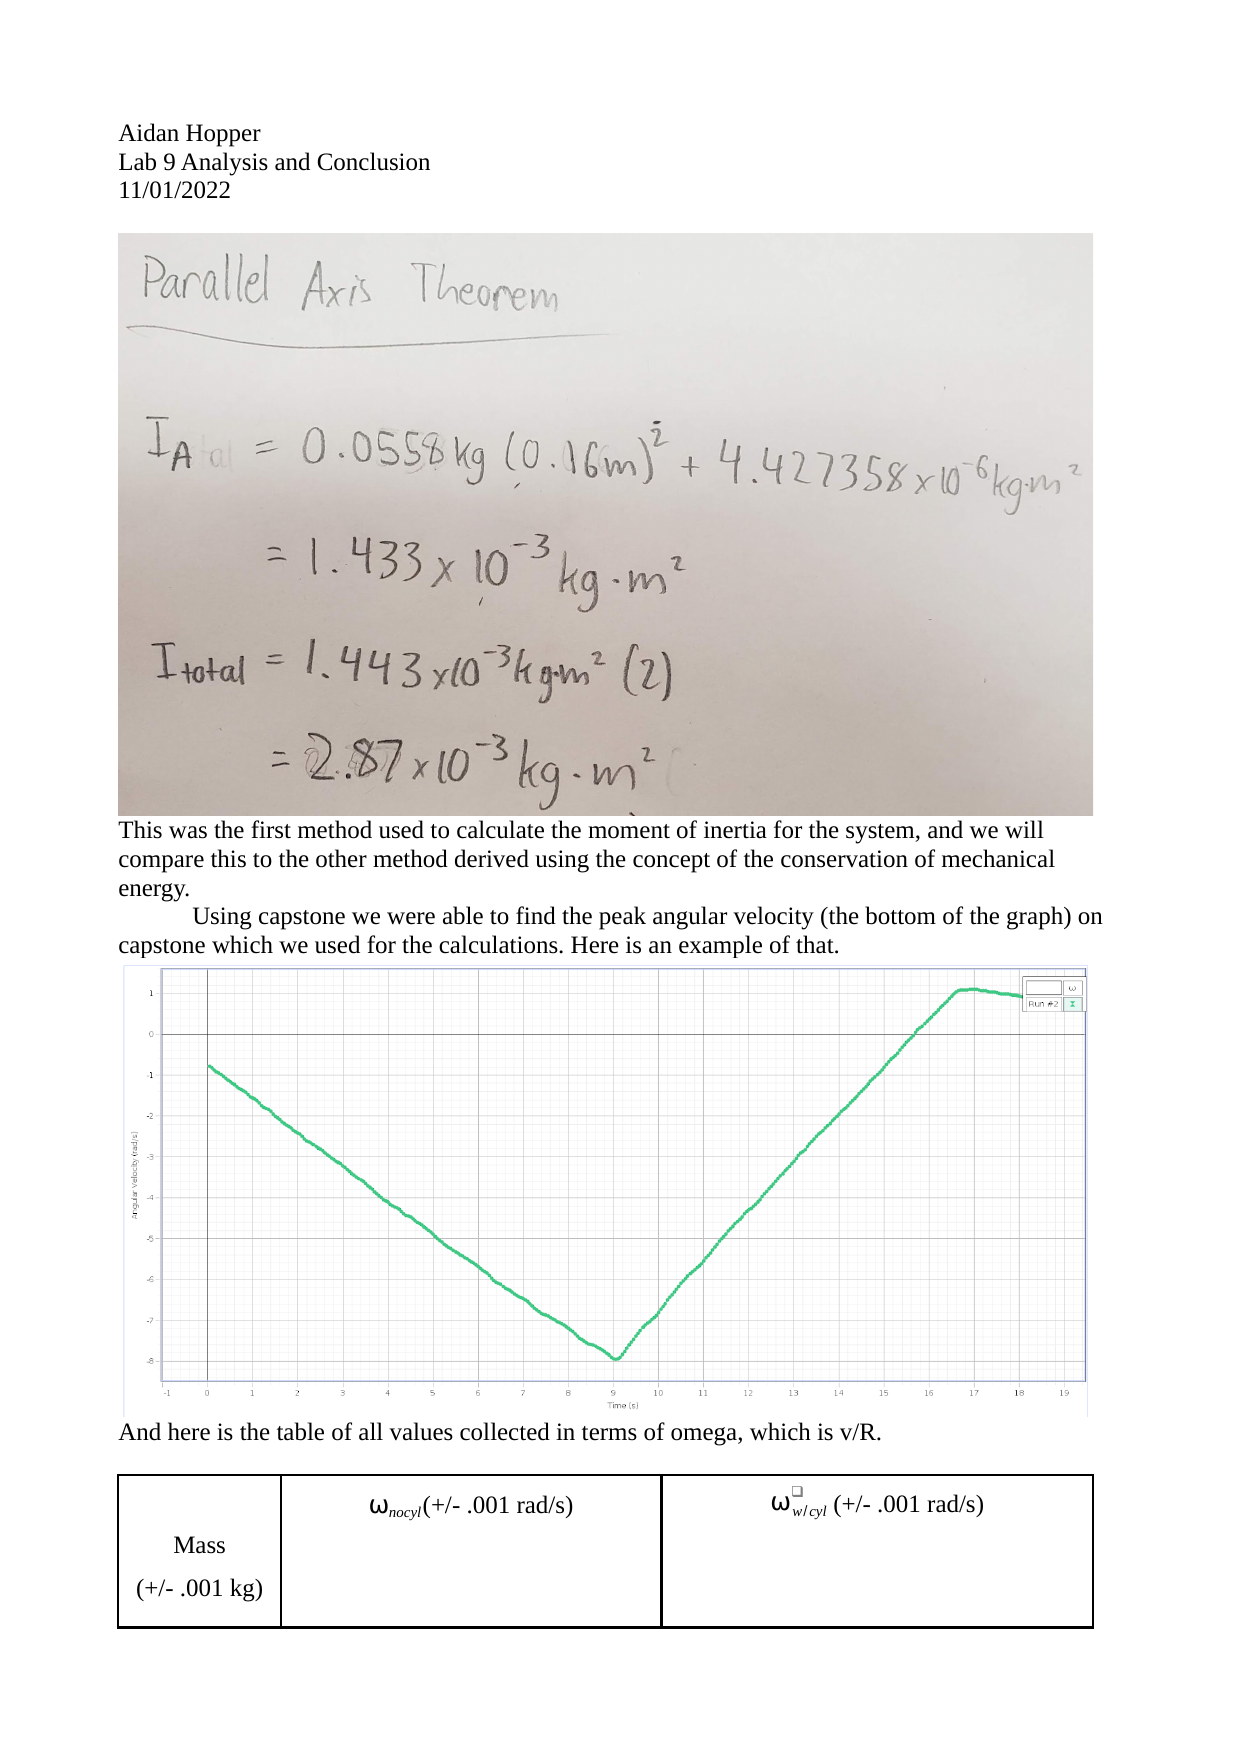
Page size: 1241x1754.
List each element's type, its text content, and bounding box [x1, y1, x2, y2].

text And here is the table of all values collected in terms of omega, which is v/R. [118, 1417, 1122, 1445]
table_header (+/- .001 rad/s) [663, 1476, 1092, 1626]
table_header Mass (+/- .001 kg) [119, 1476, 280, 1626]
picture [118, 233, 1094, 816]
table_header (+/- .001 rad/s) [282, 1476, 660, 1626]
text Using capstone we were able to find the peak angular velocity (the bottom of the graph) on capstone which we used for the calculations. Here is an example of that. [118, 901, 1122, 959]
picture [118, 958, 1094, 1417]
text This was the first method used to calculate the moment of inertia for the system, and we will compare this to the other method derived using the concept of the conservation of mechanical energy. [118, 815, 1122, 901]
